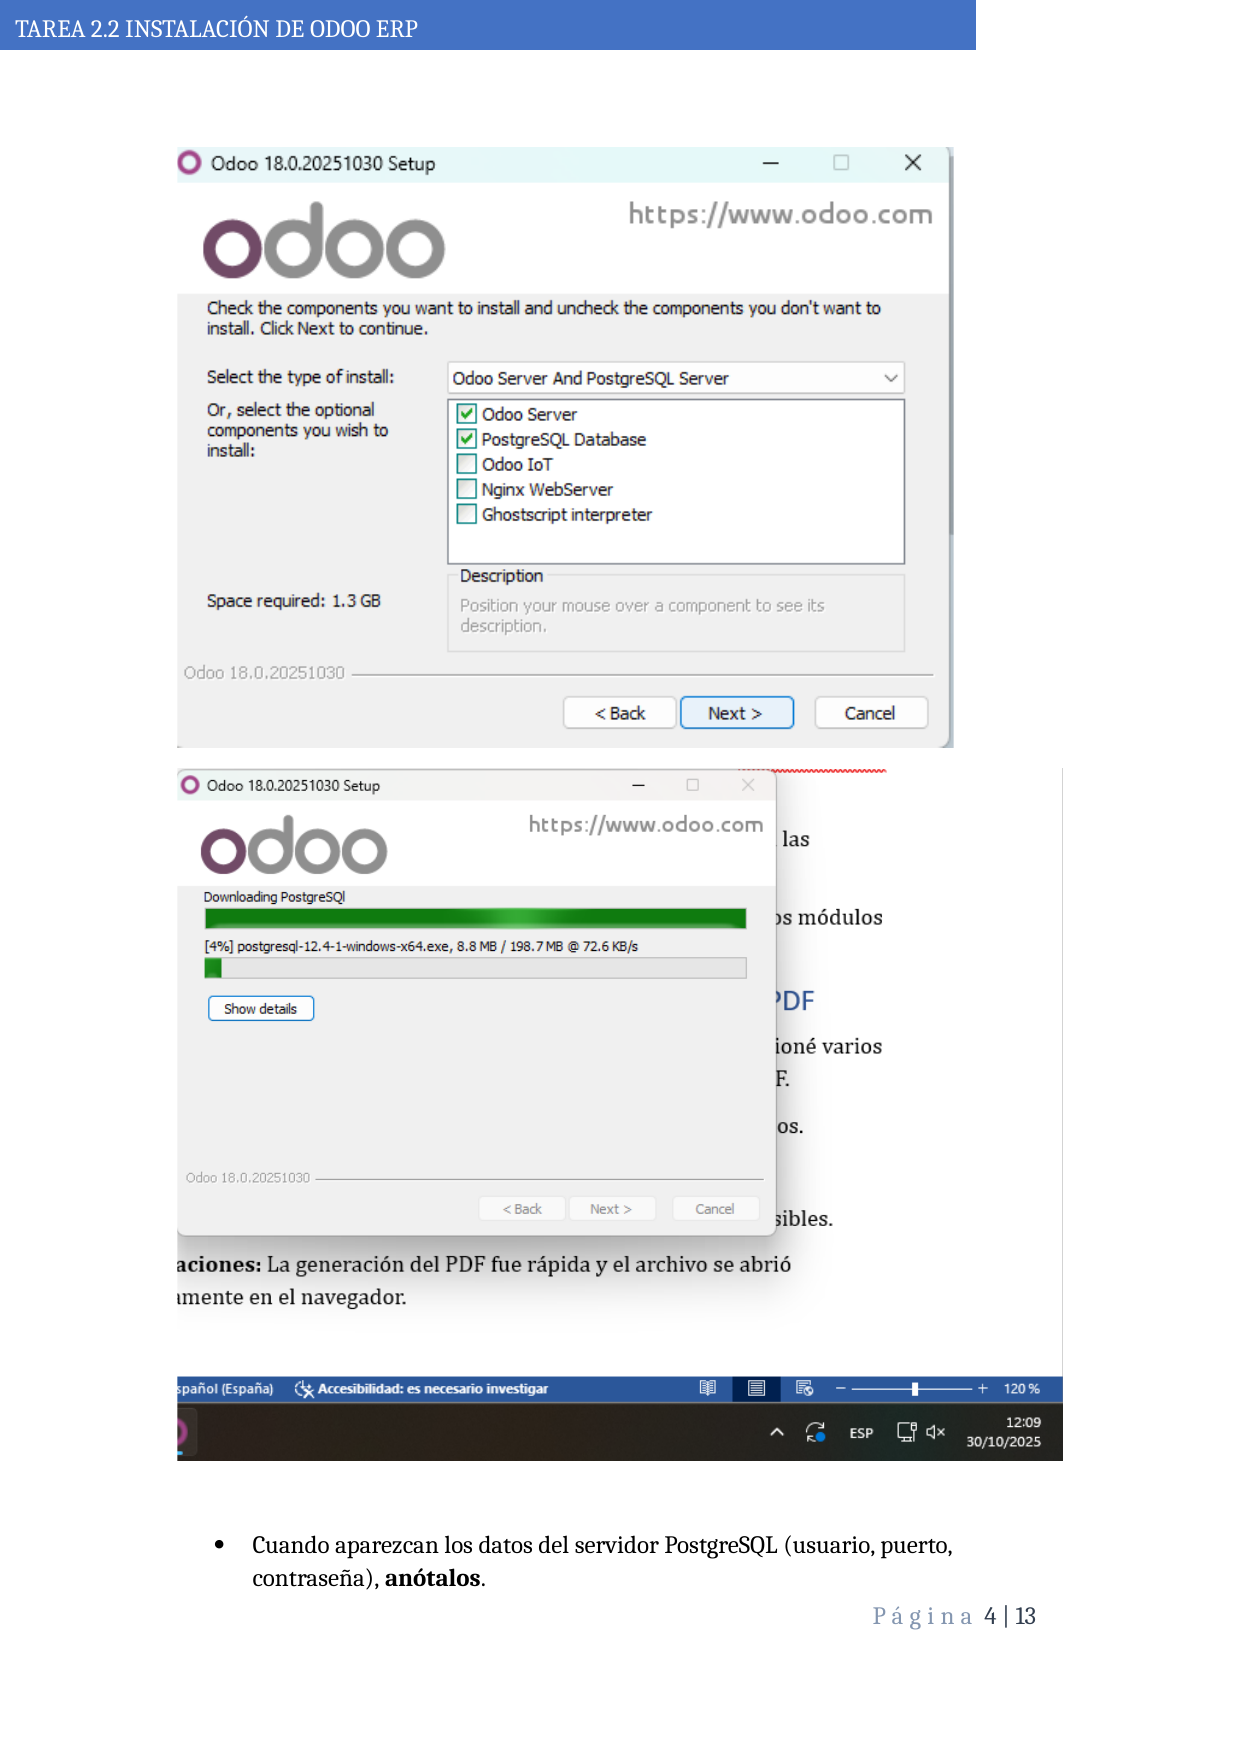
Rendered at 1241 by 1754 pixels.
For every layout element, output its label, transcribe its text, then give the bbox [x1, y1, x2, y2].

list Cuando aparezcan los datos del servidor PostgreSQL (usuario, puerto, contraseña), anótalos. [215, 1531, 1063, 1593]
